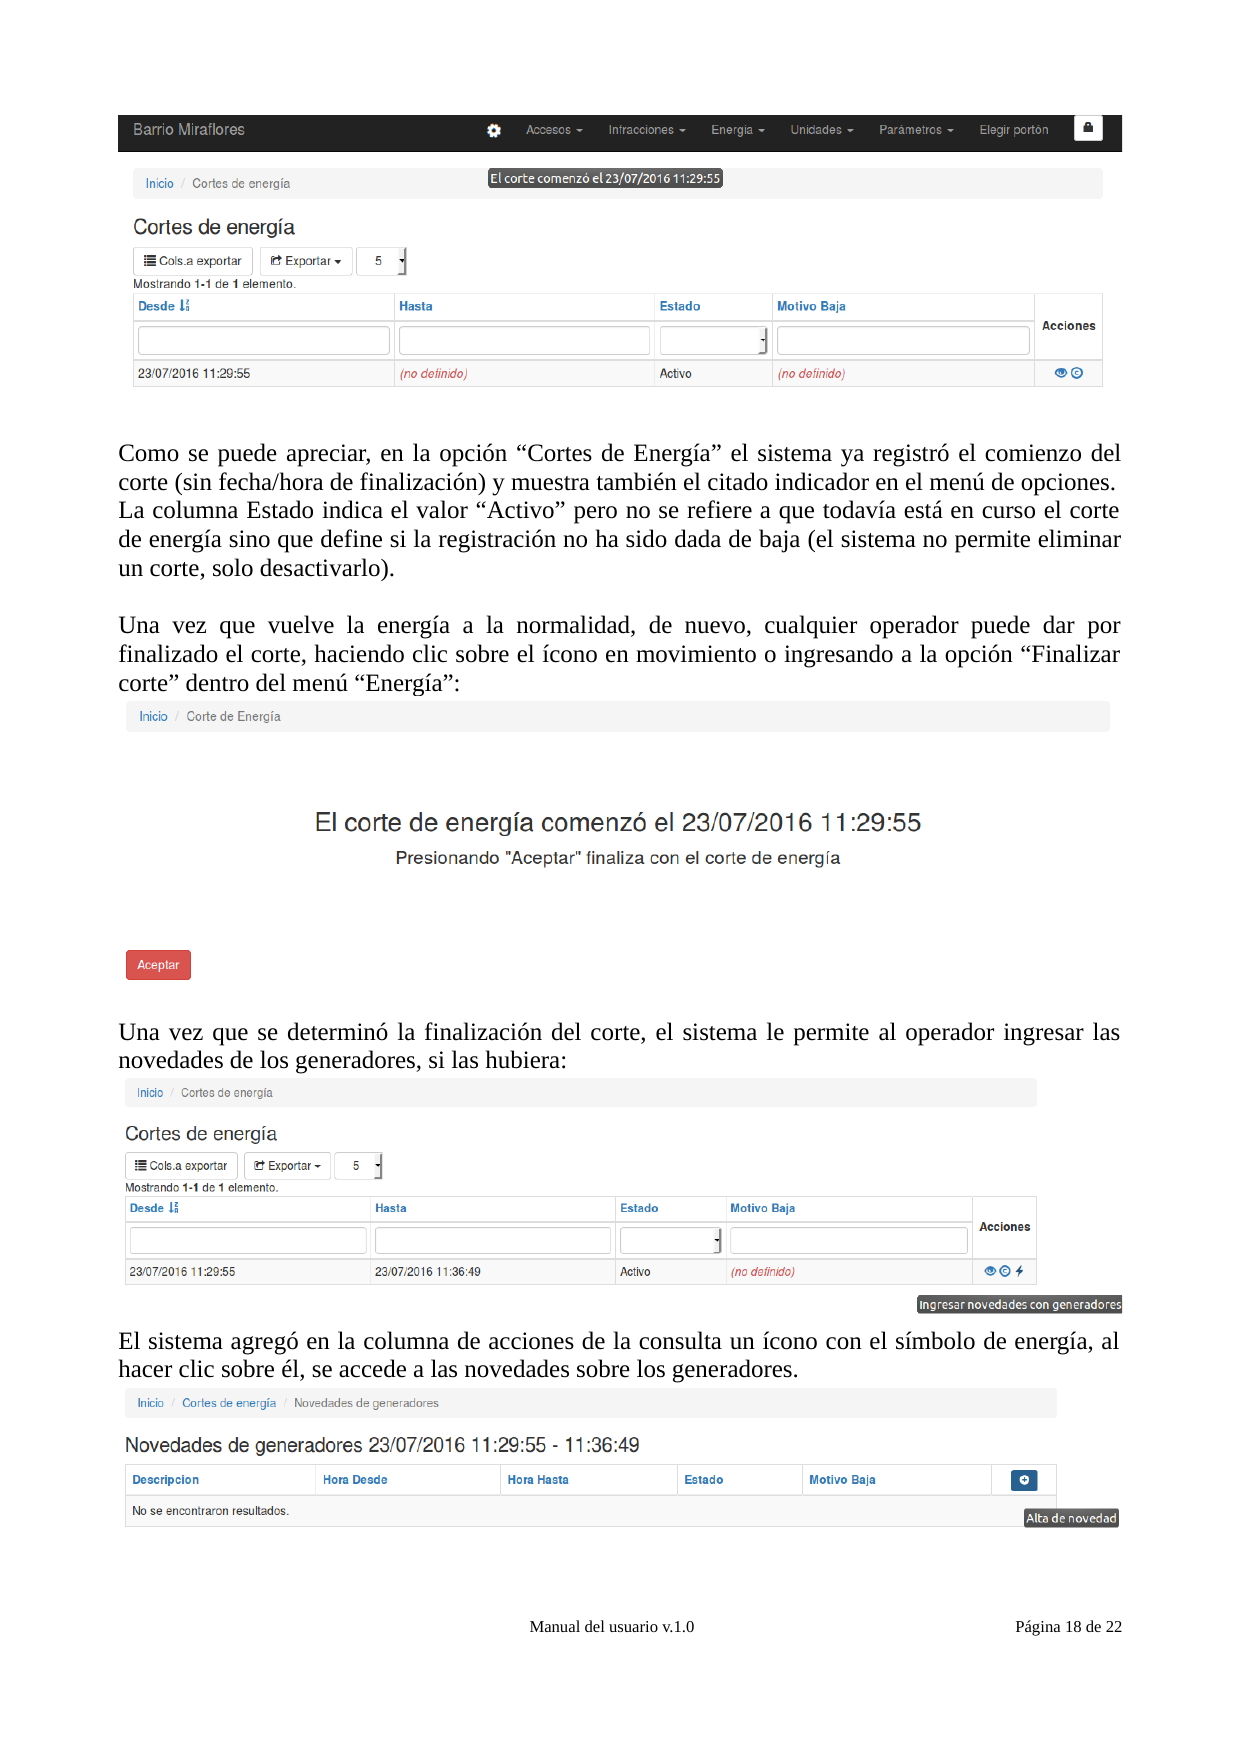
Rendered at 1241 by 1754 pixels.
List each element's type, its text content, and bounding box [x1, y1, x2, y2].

picture [118, 1383, 1123, 1532]
text La columna Estado indica el valor “Activo” pero no se refiere a que todavía está en curso el corte de energía sino que define si la registración no ha sido dada de baja (el sistema no permite eliminar un corte, solo desactivarlo). [118, 495, 1122, 582]
text Una vez que vuelve la energía a la normalidad, de nuevo, cualquier operador puede dar por finalizado el corte, haciendo clic sobre el ícono en movimiento o ingresando a la opción “Finalizar corte” dentro del menú “Energía”: [118, 610, 1122, 696]
picture [118, 696, 1123, 988]
text Una vez que se determinó la finalización del corte, el sistema le permite al operador ingresar las novedades de los generadores, si las hubiera: [118, 1017, 1122, 1074]
text Como se puede apreciar, en la opción “Cortes de Energía” el sistema ya registró el comienzo del corte (sin fecha/hora de finalización) y muestra también el citado indicador en el menú de opciones. [118, 438, 1122, 495]
text El sistema agregó en la columna de acciones de la consulta un ícono con el símbolo de energía, al hacer clic sobre él, se accede a las novedades sobre los generadores. [118, 1326, 1122, 1383]
picture [118, 1074, 1123, 1326]
picture [118, 115, 1123, 409]
